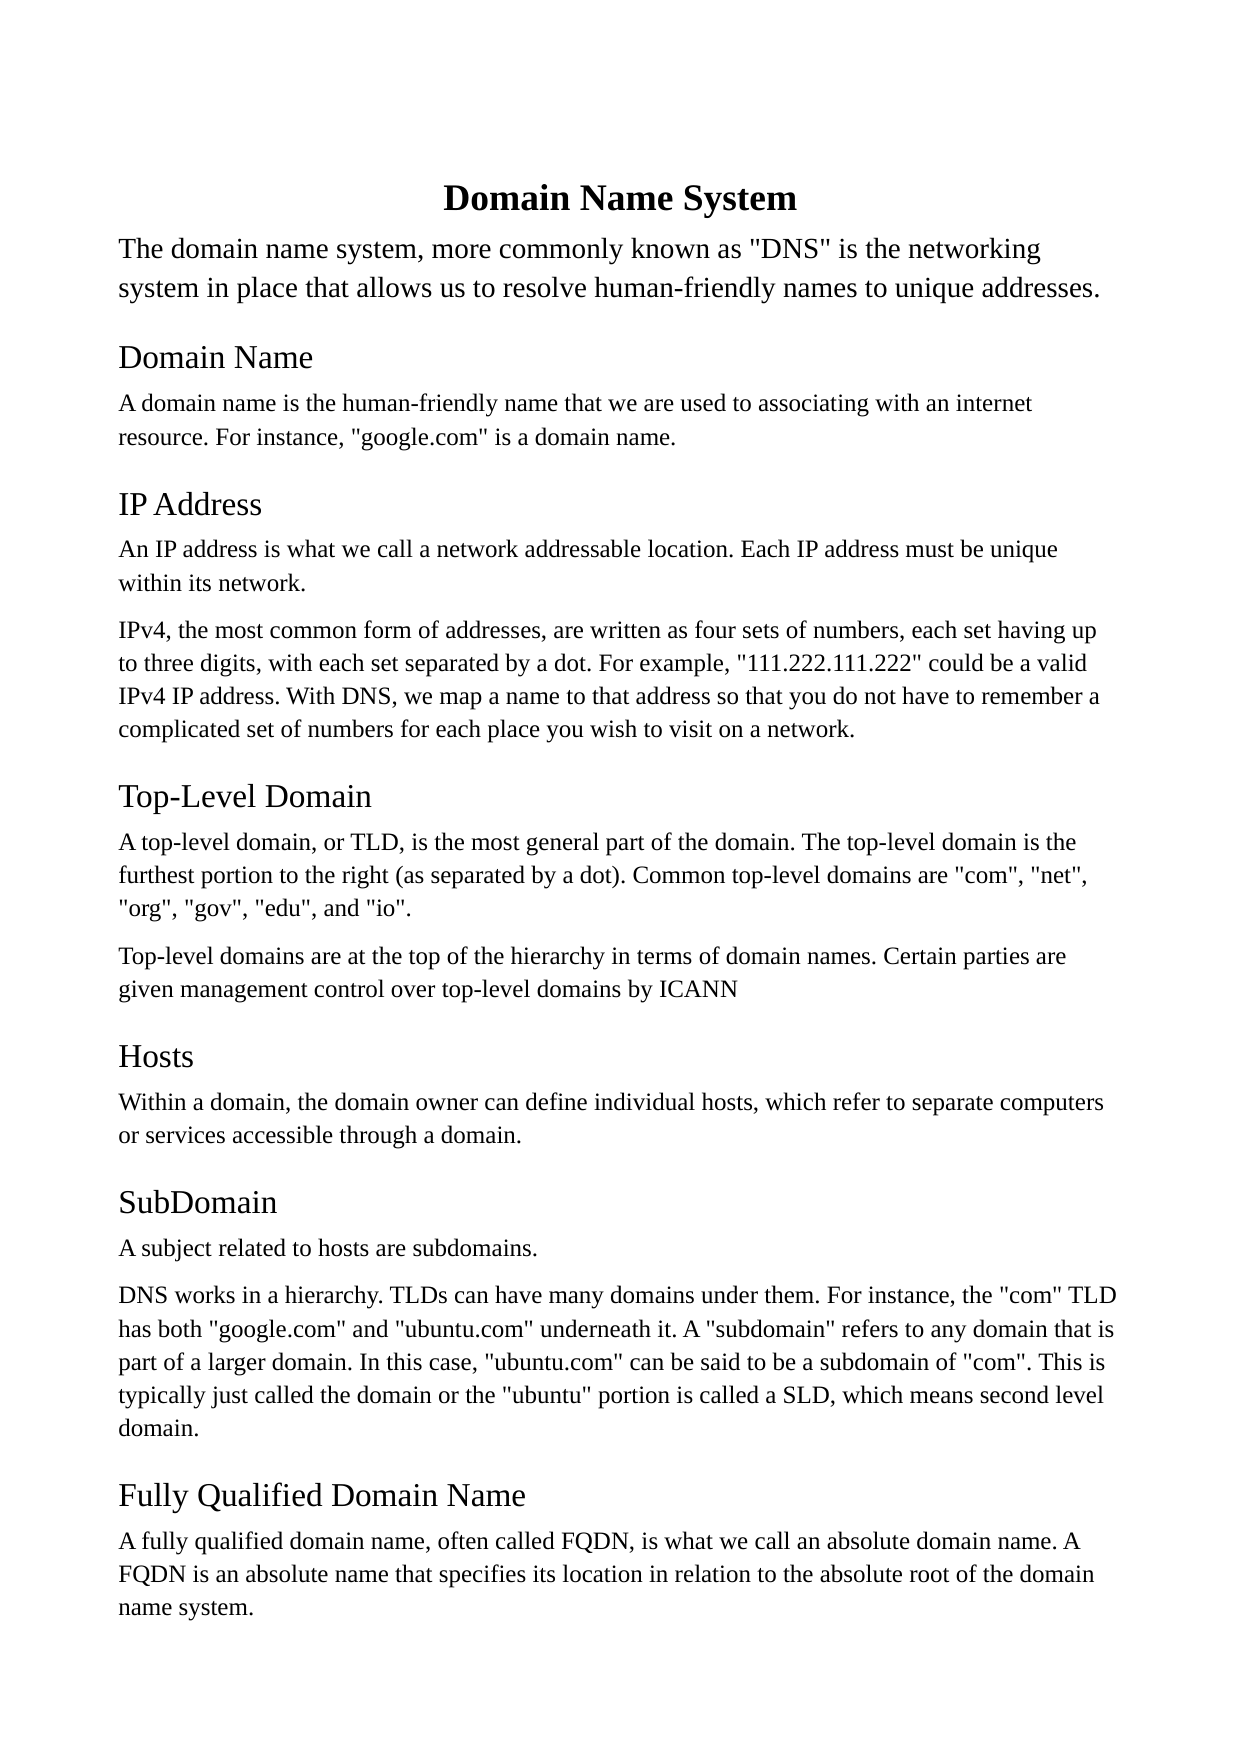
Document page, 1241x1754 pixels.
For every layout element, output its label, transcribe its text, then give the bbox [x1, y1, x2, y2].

text A domain name is the human-friendly name that we are used to associating with an internet resource. For instance, "google.com" is a domain name. [118, 388, 1122, 450]
subtitle Top-Level Domain [118, 776, 1122, 815]
subtitle Domain Name [118, 338, 1122, 376]
text DNS works in a hierarchy. TLDs can have many domains under them. For instance, the "com" TLD has both "google.com" and "ubuntu.com" underneath it. A "subdomain" refers to any domain that is part of a larger domain. In this case, "ubuntu.com" can be said to be a subdomain of "com". This is typically just called the domain or the "ubuntu" portion is called a SLD, which means second level domain. [118, 1281, 1122, 1441]
text A top-level domain, or TLD, is the most general part of the domain. The top-level domain is the furthest portion to the right (as separated by a dot). Common top-level domains are "com", "net", "org", "gov", "edu", and "io". [118, 827, 1122, 922]
subtitle Domain Name System [118, 176, 1122, 219]
subtitle IP Address [118, 484, 1122, 522]
text A fully qualified domain name, often called FQDN, is what we call an absolute domain name. A FQDN is an absolute name that specifies its location in relation to the absolute root of the domain name system. [118, 1526, 1122, 1621]
subtitle Hosts [118, 1036, 1122, 1074]
text Top-level domains are at the top of the hierarchy in terms of domain names. Certain parties are given management control over top-level domains by ICANN [118, 941, 1122, 1003]
text IPv4, the most common form of addresses, are written as four sets of numbers, each set having up to three digits, with each set separated by a dot. For example, "111.222.111.222" could be a valid IPv4 IP address. With DNS, we map a name to that address so that you do not have to remember a complicated set of numbers for each place you wish to visit on a network. [118, 615, 1122, 743]
text The domain name system, more commonly known as "DNS" is the networking system in place that allows us to resolve human-friendly names to unique addresses. [118, 231, 1122, 303]
text Within a domain, the domain owner can define individual hosts, which refer to separate computers or services accessible through a domain. [118, 1087, 1122, 1149]
text A subject related to hosts are subdomains. [118, 1233, 1122, 1262]
subtitle Fully Qualified Domain Name [118, 1475, 1122, 1513]
subtitle SubDomain [118, 1182, 1122, 1221]
text An IP address is what we call a network addressable location. Each IP address must be unique within its network. [118, 534, 1122, 596]
